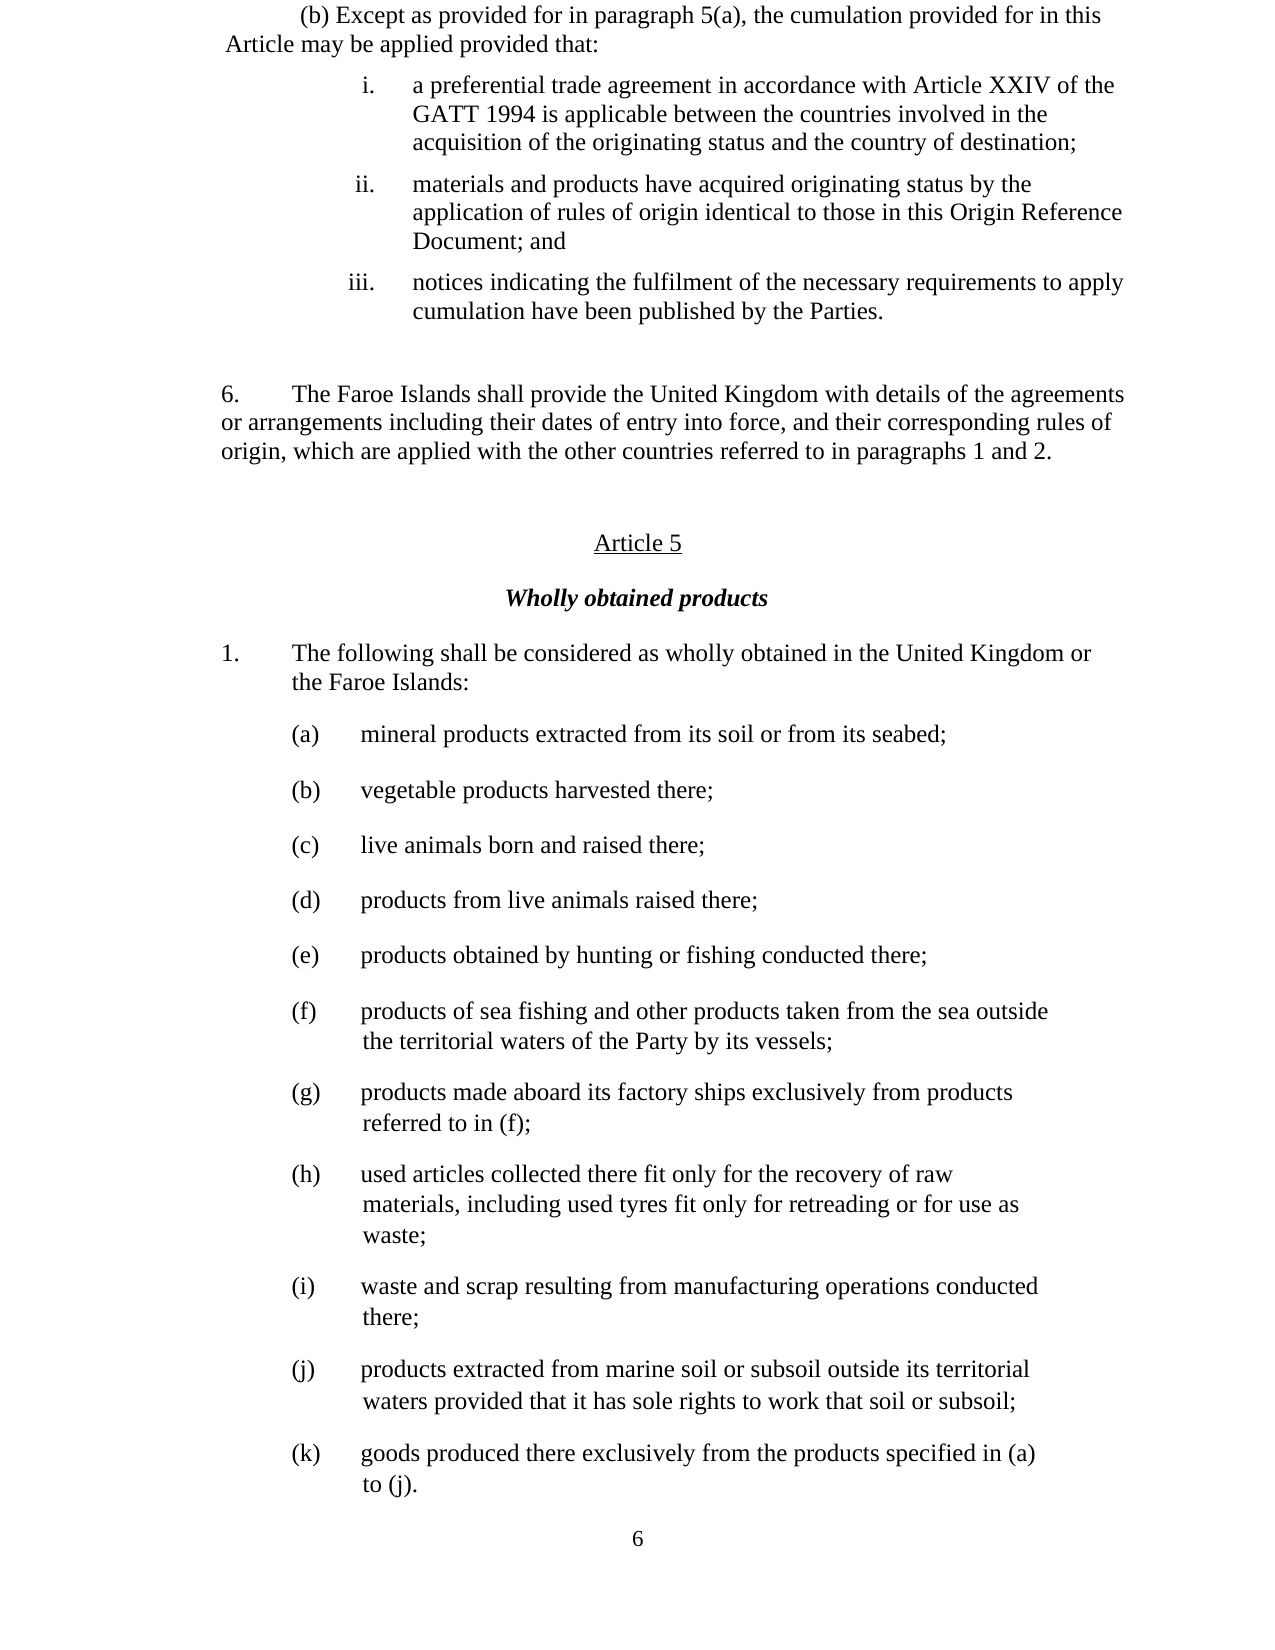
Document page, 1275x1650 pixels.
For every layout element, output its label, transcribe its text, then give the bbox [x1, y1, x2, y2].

list products made aboard its factory ships exclusively from products referred to in (f); [291, 1077, 1054, 1137]
list products of sea fishing and other products taken from the sea outside the territorial waters of the Party by its vessels; [291, 996, 1054, 1055]
list waste and scrap resulting from manufacturing operations conducted there; [291, 1271, 1054, 1331]
text 6. The Faroe Islands shall provide the United Kingdom with details of the agreements or arrangements including their dates of entry into force, and their corresponding rules of origin, which are applied with the other countries referred to in paragraphs 1 and 2. [221, 379, 1125, 465]
text (b) Except as provided for in paragraph 5(a), the cumulation provided for in this Article may be applied provided that: [225, 0, 1125, 57]
list a preferential trade agreement in accordance with Article XXIV of the GATT 1994 is applicable between the countries involved in the acquisition of the originating status and the country of destination; [375, 70, 1125, 156]
list materials and products have acquired originating status by the application of rules of origin identical to those in this Origin Reference Document; and [375, 169, 1125, 255]
list notices indicating the fulfilment of the necessary requirements to apply cumulation have been published by the Parties. [375, 267, 1125, 325]
list live animals born and raised there; [291, 830, 1125, 859]
list vegetable products harvested there; [291, 775, 1125, 803]
list products from live animals raised there; [291, 885, 1125, 914]
list goods produced there exclusively from the products specified in (a) to (j). [291, 1438, 1054, 1497]
list The following shall be considered as wholly obtained in the United Kingdom or the Faroe Islands: [221, 638, 1125, 696]
subtitle Article 5 [150, 528, 1125, 556]
list products obtained by hunting or fishing conducted there; [291, 941, 1125, 969]
subtitle Wholly obtained products [150, 583, 1125, 611]
list used articles collected there fit only for the recovery of raw materials, including used tyres fit only for retreading or for use as waste; [291, 1159, 1054, 1248]
list products extracted from marine soil or subsoil outside its territorial waters provided that it has sole rights to work that soil or subsoil; [291, 1354, 1054, 1415]
list mineral products extracted from its soil or from its seabed; [291, 719, 1125, 748]
